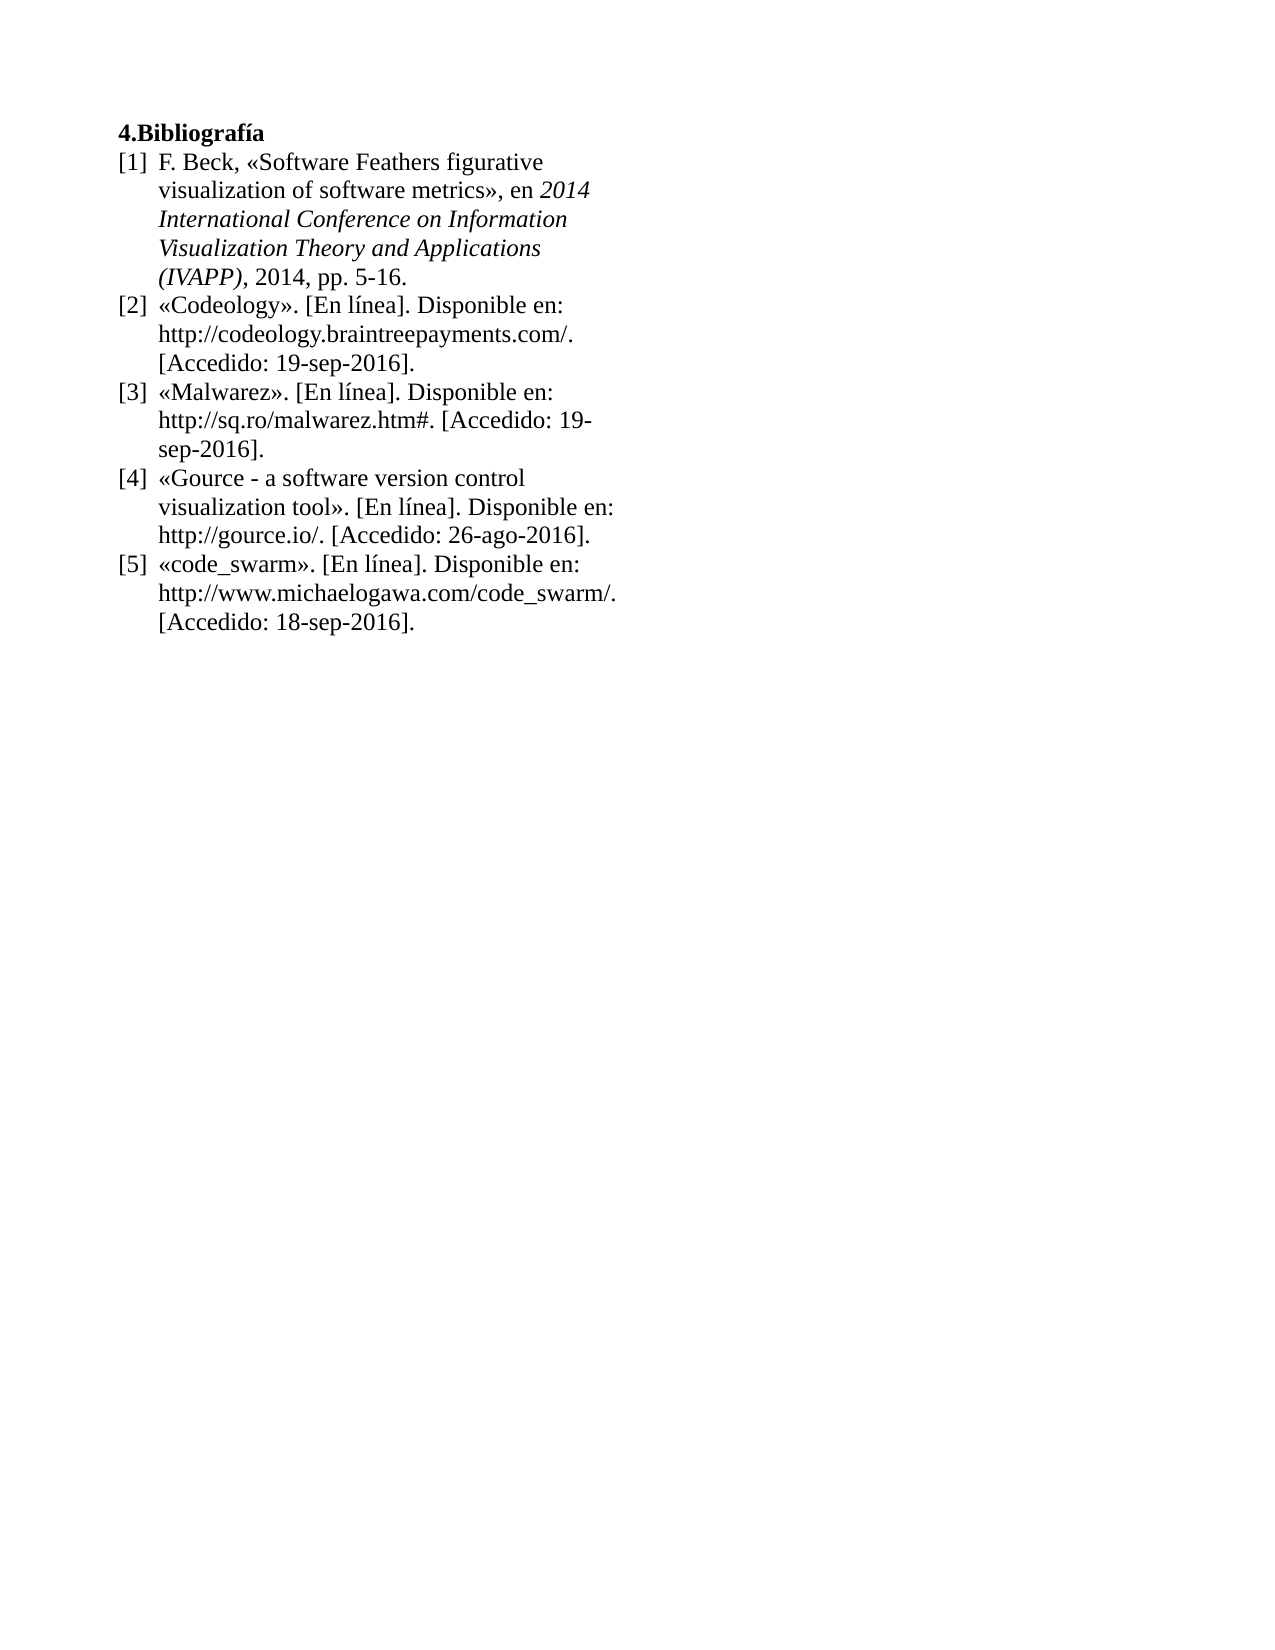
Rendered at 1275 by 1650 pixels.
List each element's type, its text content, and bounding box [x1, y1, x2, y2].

text [4] «Gource - a software version control visualization tool». [En línea]. Disponible en: http://gource.io/. [Accedido: 26-ago-2016]. [118, 463, 629, 549]
subtitle 4.Bibliografía [118, 118, 629, 147]
text [5] «code_swarm». [En línea]. Disponible en: http://www.michaelogawa.com/code_swarm/. [Accedido: 18-sep-2016]. [118, 549, 629, 636]
text [3] «Malwarez». [En línea]. Disponible en: http://sq.ro/malwarez.htm#. [Accedido: 19-sep-2016]. [118, 377, 629, 463]
text [1] F. Beck, «Software Feathers figurative visualization of software metrics», en 2014 International Conference on Information Visualization Theory and Applications (IVAPP), 2014, pp. 5-16. [118, 147, 629, 291]
text [2] «Codeology». [En línea]. Disponible en: http://codeology.braintreepayments.com/. [Accedido: 19-sep-2016]. [118, 291, 629, 377]
